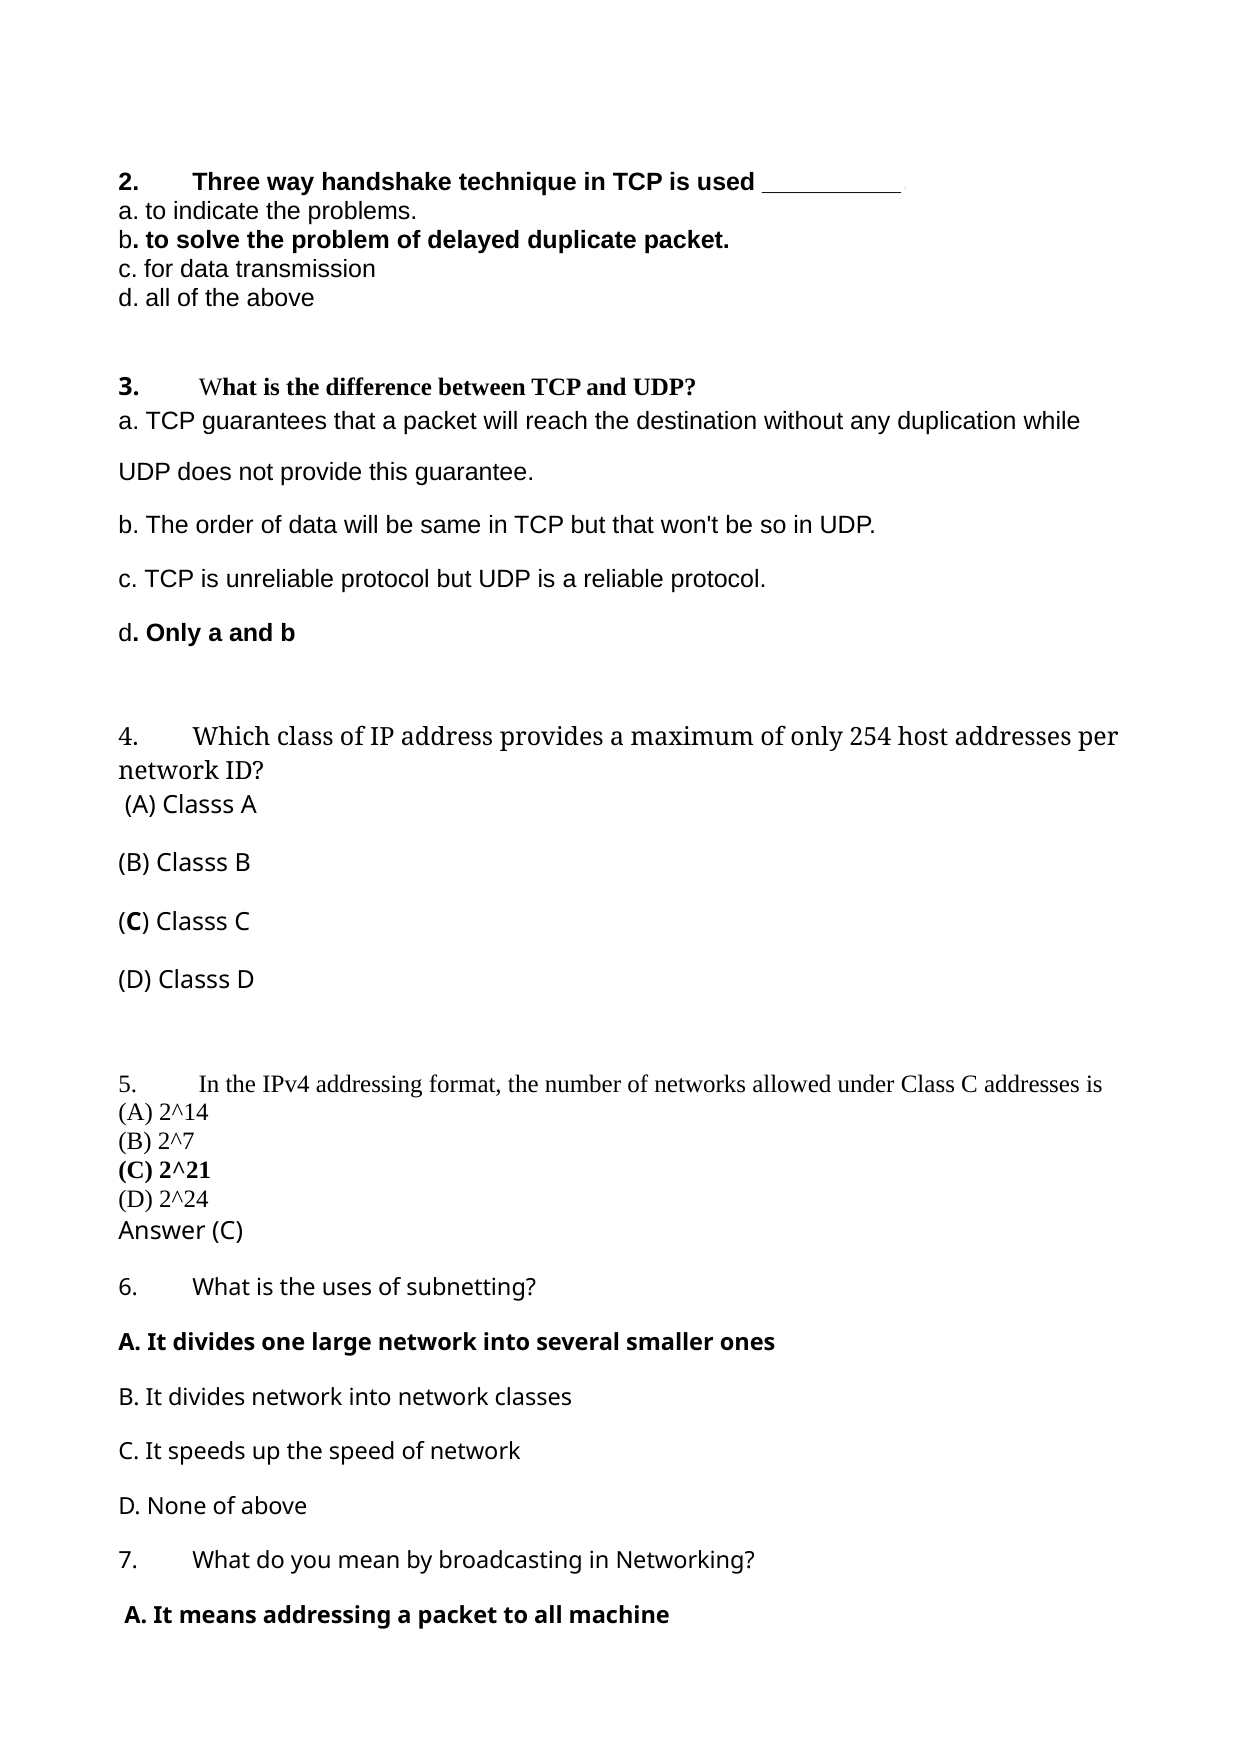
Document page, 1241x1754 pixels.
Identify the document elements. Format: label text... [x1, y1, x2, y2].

text 6. What is the uses of subnetting? [118, 1271, 1122, 1303]
text A. It divides one large network into several smaller ones [118, 1325, 1122, 1357]
text D. None of above [118, 1489, 1122, 1521]
text C. It speeds up the speed of network [118, 1434, 1122, 1466]
text A. It means addressing a packet to all machine [118, 1598, 1122, 1630]
text 2. Three way handshake technique in TCP is used __________. [118, 167, 1122, 196]
text 5. In the IPv4 addressing format, the number of networks allowed under Class C addresses is (A) 2^14 (B) 2^7 (C) 2^21 (D) 2^24 [118, 1069, 1122, 1212]
text B. It divides network into network classes [118, 1380, 1122, 1412]
text 4. Which class of IP address provides a maximum of only 254 host addresses per network ID? [118, 718, 1122, 787]
text 3. What is the difference between TCP and UDP? [118, 369, 1122, 403]
text (A) Classs A (B) Classs B (C) Classs C (D) Classs D [118, 787, 1122, 995]
text a. TCP guarantees that a packet will reach the destination without any duplication while UDP does not provide this guarantee. b. The order of data will be same in TCP but that won't be so in UDP. c. TCP is unreliable protocol but UDP is a reliable protocol. d. Only a and b [118, 403, 1122, 698]
text 7. What do you mean by broadcasting in Networking? [118, 1543, 1122, 1576]
text Answer (C) [118, 1212, 1122, 1246]
text a. to indicate the problems. b. to solve the problem of delayed duplicate packet. c. for data transmission d. all of the above [118, 196, 1122, 311]
